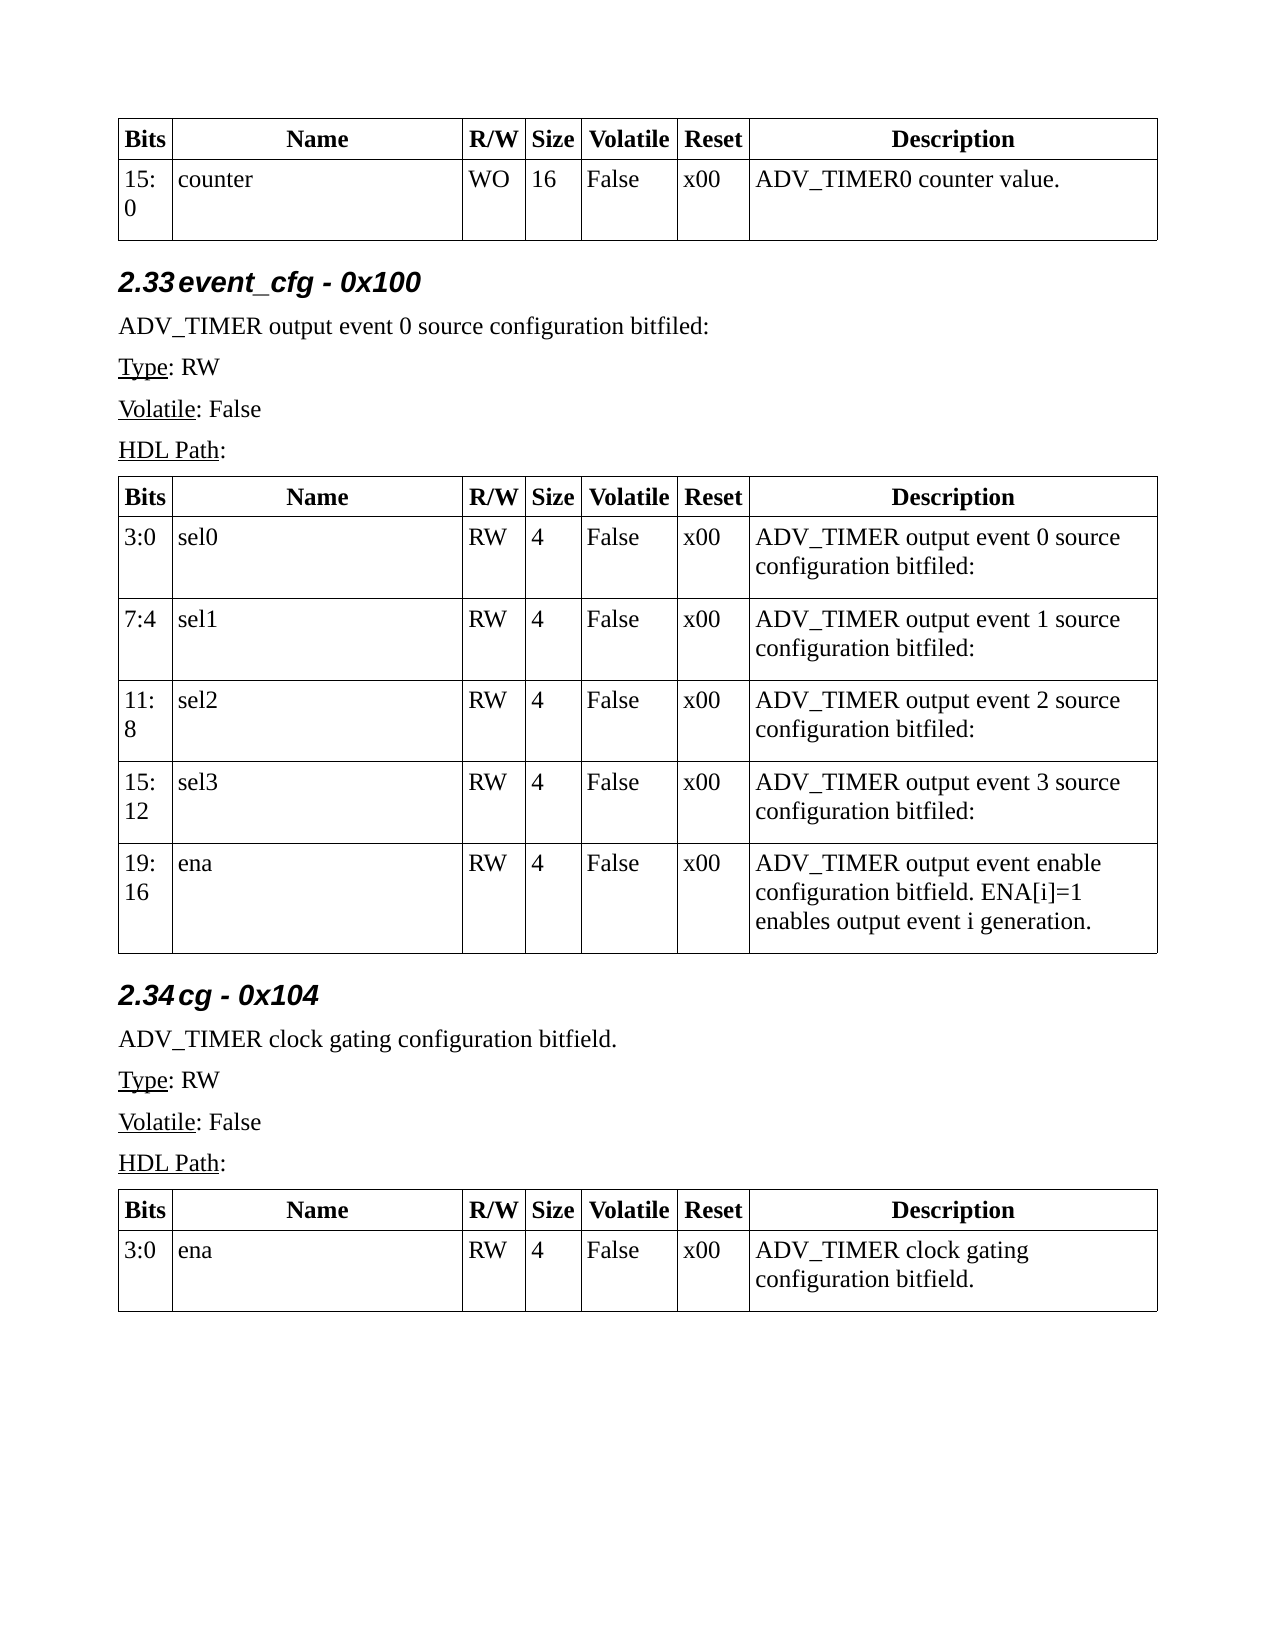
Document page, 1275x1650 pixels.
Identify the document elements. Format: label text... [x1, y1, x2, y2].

table_cell RW [463, 599, 525, 679]
table_cell 15:0 [119, 160, 172, 240]
table_cell x00 [678, 517, 749, 598]
table_header Bits [119, 1190, 172, 1229]
table_header Volatile [582, 119, 677, 158]
table_cell x00 [678, 1231, 749, 1311]
table_cell ADV_TIMER0 counter value. [750, 160, 1157, 240]
text ADV_TIMER clock gating configuration bitfield. [118, 1024, 1157, 1053]
table_header R/W [463, 1190, 525, 1229]
table_cell x00 [678, 599, 749, 679]
table_cell False [582, 160, 677, 240]
table_header Description [750, 1190, 1157, 1229]
table_cell False [582, 1231, 677, 1311]
table_cell RW [463, 517, 525, 598]
table_cell WO [463, 160, 525, 240]
table_cell 16 [526, 160, 581, 240]
table_cell False [582, 681, 677, 761]
table_cell False [582, 762, 677, 843]
table_cell 4 [526, 762, 581, 843]
table_header Size [526, 119, 581, 158]
table_cell ADV_TIMER clock gating configuration bitfield. [750, 1231, 1157, 1311]
table_header Bits [119, 477, 172, 516]
table_header Size [526, 1190, 581, 1229]
table_cell sel0 [173, 517, 462, 598]
table_cell ena [173, 1231, 462, 1311]
table_cell sel3 [173, 762, 462, 843]
table_cell False [582, 599, 677, 679]
table_header Description [750, 119, 1157, 158]
table_cell counter [173, 160, 462, 240]
table_header Name [173, 477, 462, 516]
table_cell 4 [526, 599, 581, 679]
subtitle cg - 0x104 [118, 978, 1157, 1012]
table_header R/W [463, 477, 525, 516]
table_cell ena [173, 844, 462, 953]
text Volatile: False [118, 394, 1157, 422]
table_cell 4 [526, 1231, 581, 1311]
table_cell 4 [526, 681, 581, 761]
table_header R/W [463, 119, 525, 158]
table_cell 7:4 [119, 599, 172, 679]
table_cell 4 [526, 517, 581, 598]
table_cell 3:0 [119, 517, 172, 598]
text Type: RW [118, 352, 1157, 381]
table_header Volatile [582, 1190, 677, 1229]
table_cell 19:16 [119, 844, 172, 953]
table_cell sel1 [173, 599, 462, 679]
text ADV_TIMER output event 0 source configuration bitfiled: [118, 311, 1157, 340]
subtitle event_cfg - 0x100 [118, 265, 1157, 299]
table_cell ADV_TIMER output event enable configuration bitfield. ENA[i]=1 enables output event i generation. [750, 844, 1157, 953]
table_cell sel2 [173, 681, 462, 761]
table_cell ADV_TIMER output event 3 source configuration bitfiled: [750, 762, 1157, 843]
table_cell 4 [526, 844, 581, 953]
table_cell RW [463, 1231, 525, 1311]
table_cell x00 [678, 681, 749, 761]
table_header Volatile [582, 477, 677, 516]
table_header Reset [678, 1190, 749, 1229]
table_cell 15:12 [119, 762, 172, 843]
table_header Bits [119, 119, 172, 158]
table_cell ADV_TIMER output event 1 source configuration bitfiled: [750, 599, 1157, 679]
table_cell ADV_TIMER output event 2 source configuration bitfiled: [750, 681, 1157, 761]
table_cell ADV_TIMER output event 0 source configuration bitfiled: [750, 517, 1157, 598]
table_cell RW [463, 762, 525, 843]
table_header Name [173, 119, 462, 158]
table_cell RW [463, 681, 525, 761]
text Type: RW [118, 1065, 1157, 1094]
table_header Name [173, 1190, 462, 1229]
text HDL Path: [118, 435, 1157, 464]
table_header Description [750, 477, 1157, 516]
table_cell False [582, 517, 677, 598]
table_header Reset [678, 477, 749, 516]
text HDL Path: [118, 1148, 1157, 1177]
table_header Reset [678, 119, 749, 158]
table_header Size [526, 477, 581, 516]
table_cell 11:8 [119, 681, 172, 761]
table_cell 3:0 [119, 1231, 172, 1311]
text Volatile: False [118, 1107, 1157, 1135]
table_cell RW [463, 844, 525, 953]
table_cell x00 [678, 844, 749, 953]
table_cell False [582, 844, 677, 953]
table_cell x00 [678, 160, 749, 240]
table_cell x00 [678, 762, 749, 843]
